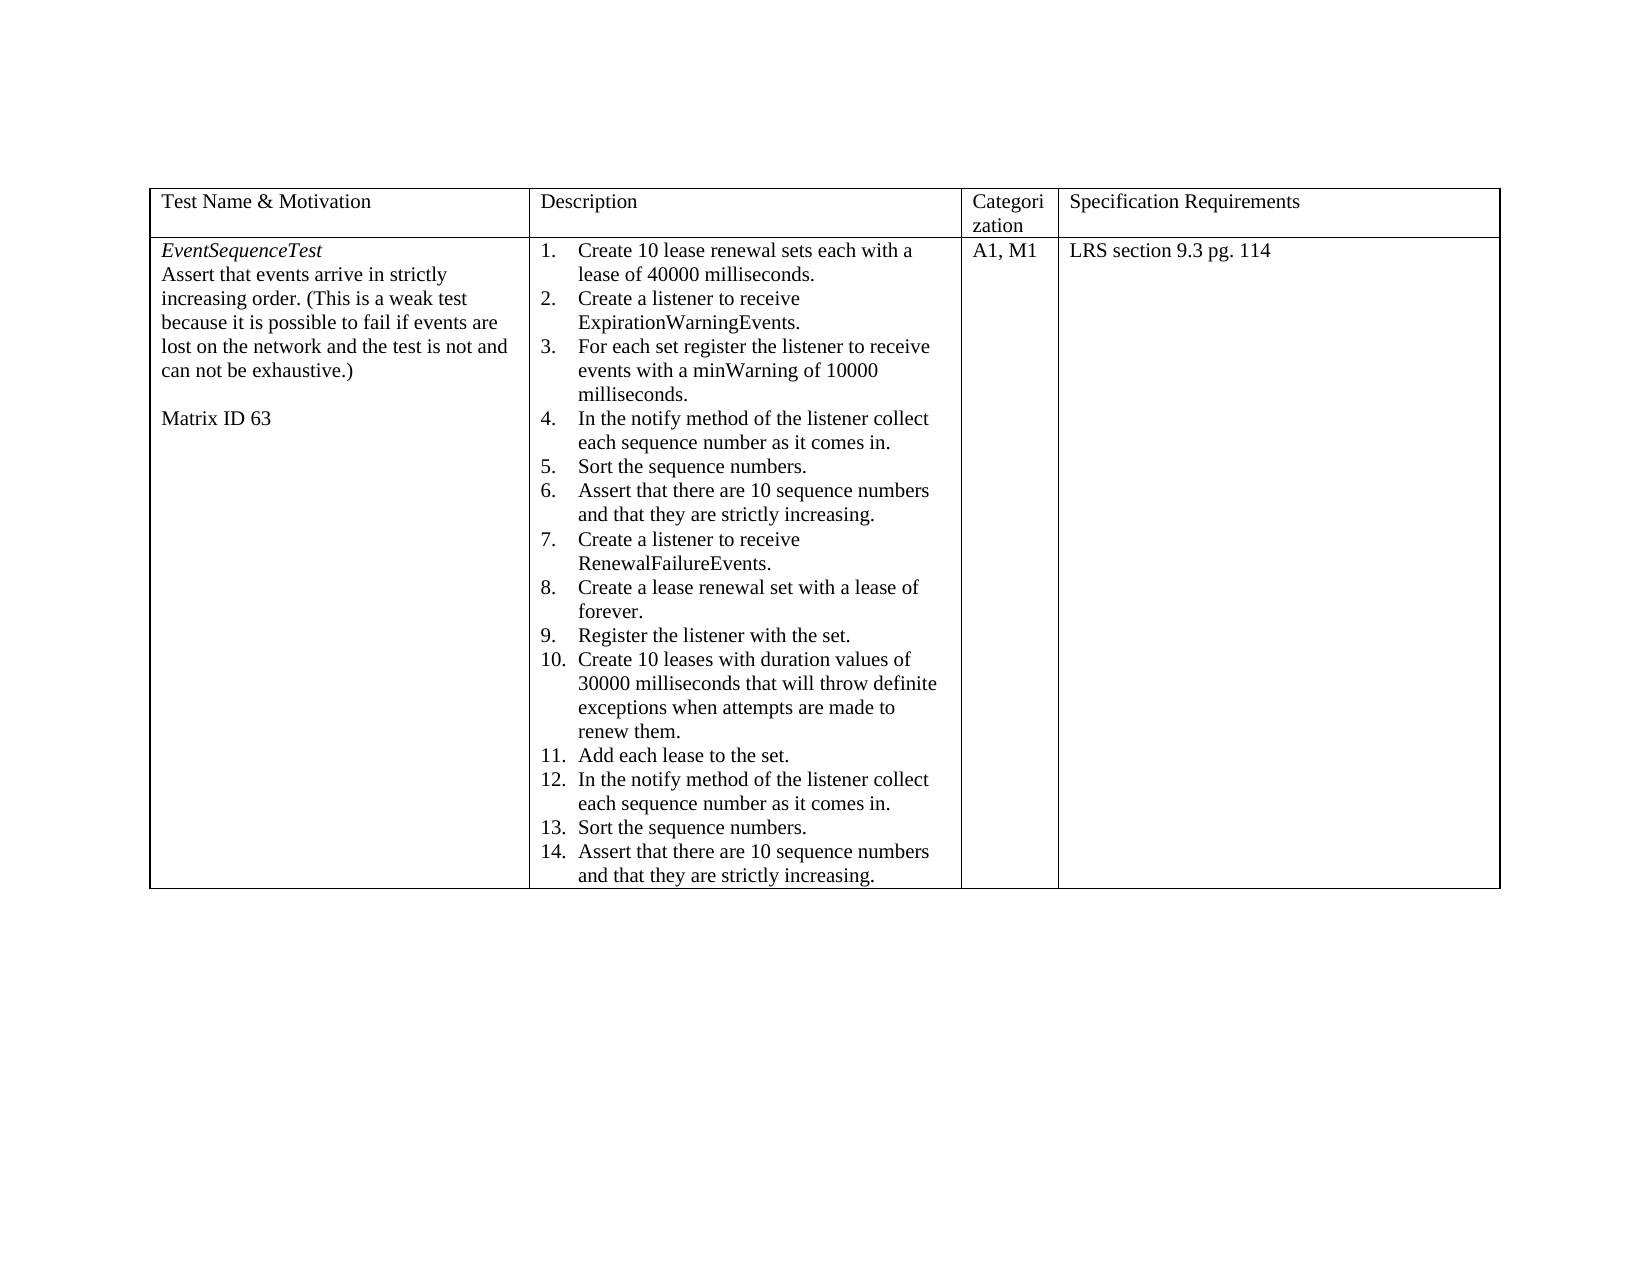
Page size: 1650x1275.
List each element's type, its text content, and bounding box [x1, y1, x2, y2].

table_cell LRS section 9.3 pg. 114 [1059, 238, 1499, 887]
table_header Categorization [962, 189, 1058, 237]
table_cell A1, M1 [962, 238, 1058, 887]
table_header Test Name & Motivation [151, 189, 529, 237]
table_header Specification Requirements [1059, 189, 1499, 237]
table_cell EventSequenceTest Assert that events arrive in strictly increasing order. (This is a weak test because it is possible to fail if events are lost on the network and the test is not and can not be exhaustive.) Matrix ID 63 [151, 238, 529, 887]
table_cell Create 10 lease renewal sets each with a lease of 40000 milliseconds. Create a listener to receive ExpirationWarningEvents. For each set register the listener to receive events with a minWarning of 10000 milliseconds. In the notify method of the listener collect each sequence number as it comes in. Sort the sequence numbers. Assert that there are 10 sequence numbers and that they are strictly increasing. Create a listener to receive RenewalFailureEvents. Create a lease renewal set with a lease of forever. Register the listener with the set. Create 10 leases with duration values of 30000 milliseconds that will throw definite exceptions when attempts are made to renew them. Add each lease to the set. In the notify method of the listener collect each sequence number as it comes in. Sort the sequence numbers. Assert that there are 10 sequence numbers and that they are strictly increasing. [530, 238, 961, 887]
table_header Description [530, 189, 961, 237]
